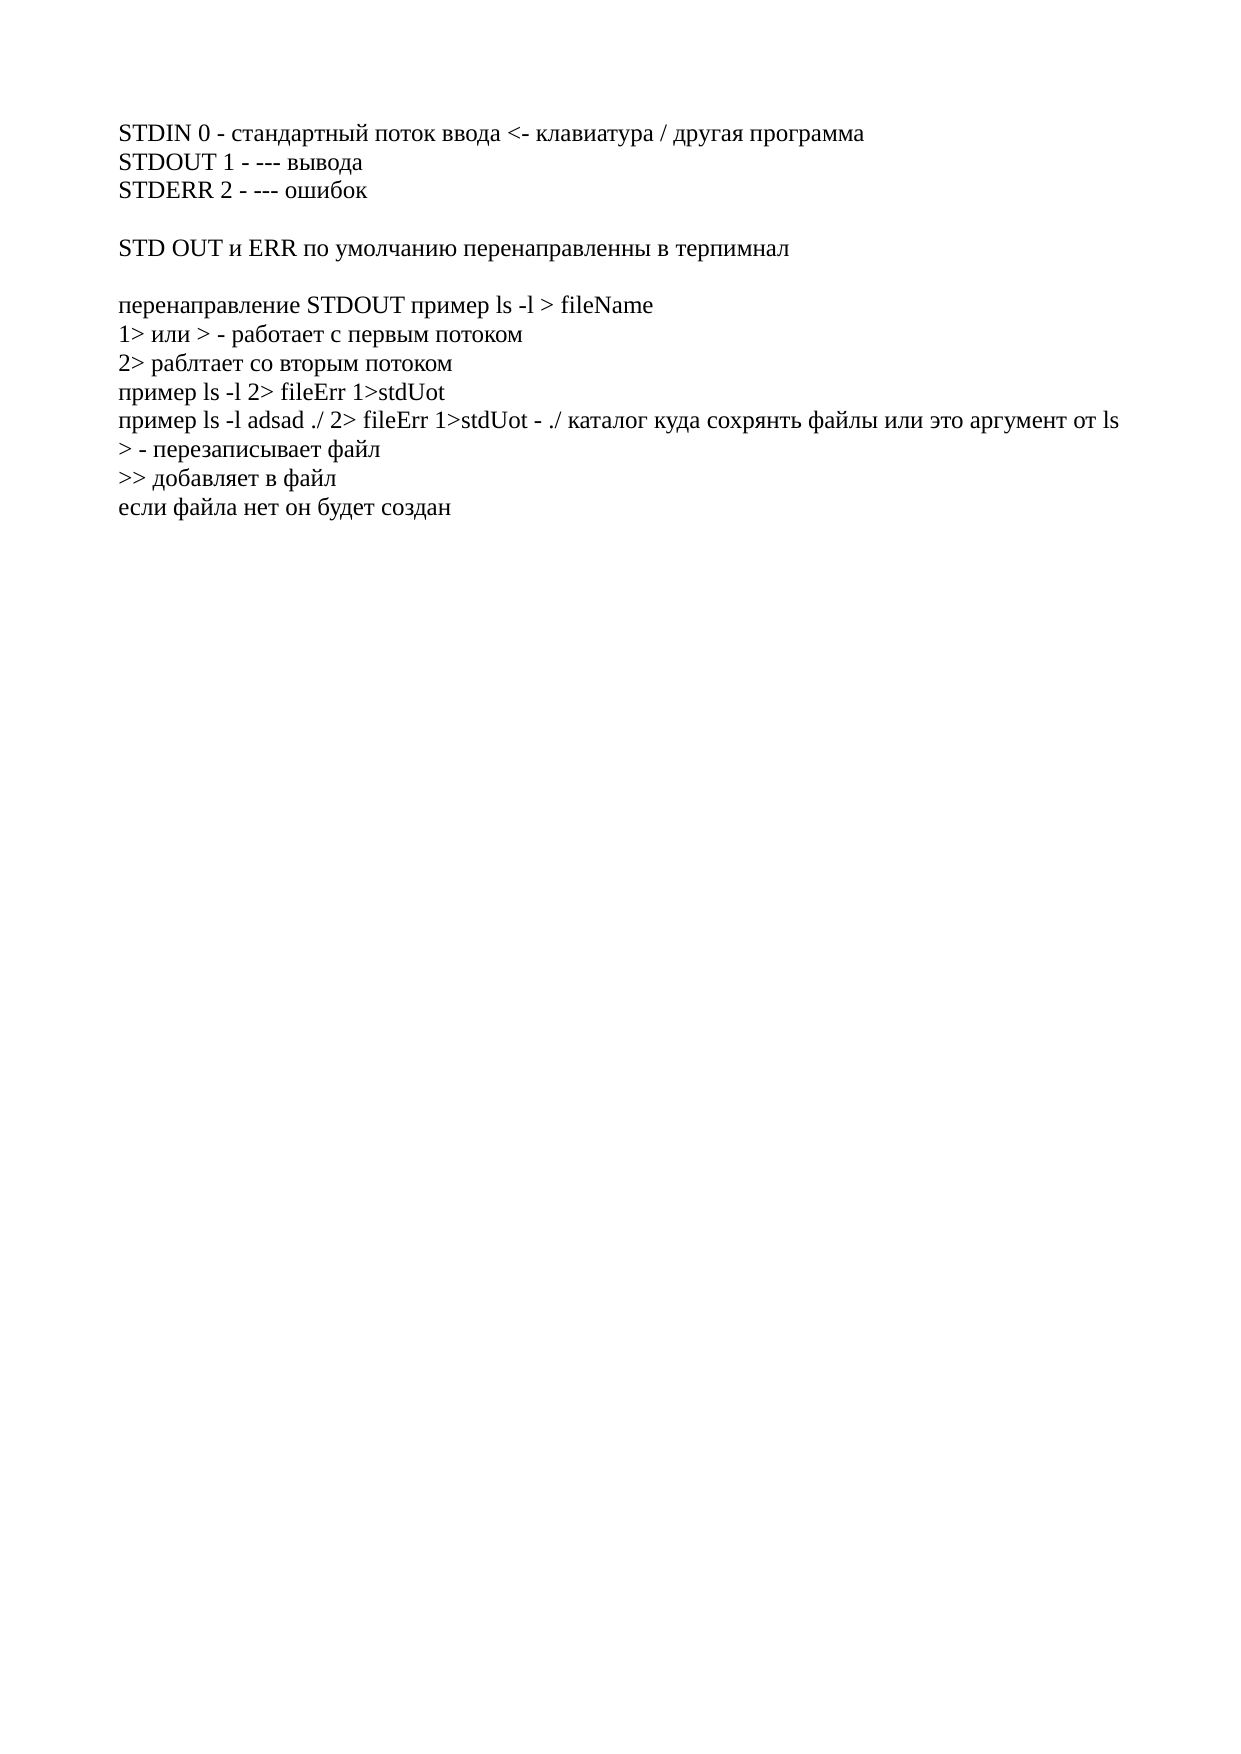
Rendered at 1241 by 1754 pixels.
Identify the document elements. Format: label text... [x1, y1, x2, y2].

text STDOUT 1 - --- вывода [118, 147, 1122, 176]
text STDIN 0 - стандартный поток ввода <- клавиатура / другая программа [118, 118, 1122, 147]
text пример ls -l 2> fileErr 1>stdUot [118, 377, 1122, 406]
text 2> раблтает со вторым потоком [118, 348, 1122, 377]
text 1> или > - работает с первым потоком [118, 319, 1122, 348]
text пример ls -l adsad ./ 2> fileErr 1>stdUot - ./ каталог куда сохрянть файлы или это аргумент от ls [118, 406, 1122, 434]
text > - перезаписывает файл [118, 434, 1122, 463]
text если файла нет он будет создан [118, 492, 1122, 521]
text STD OUT и ERR по умолчанию перенаправленны в терпимнал [118, 233, 1122, 262]
text перенаправление STDOUT пример ls -l > fileName [118, 291, 1122, 319]
text STDERR 2 - --- ошибок [118, 176, 1122, 204]
text >> добавляет в файл [118, 463, 1122, 492]
